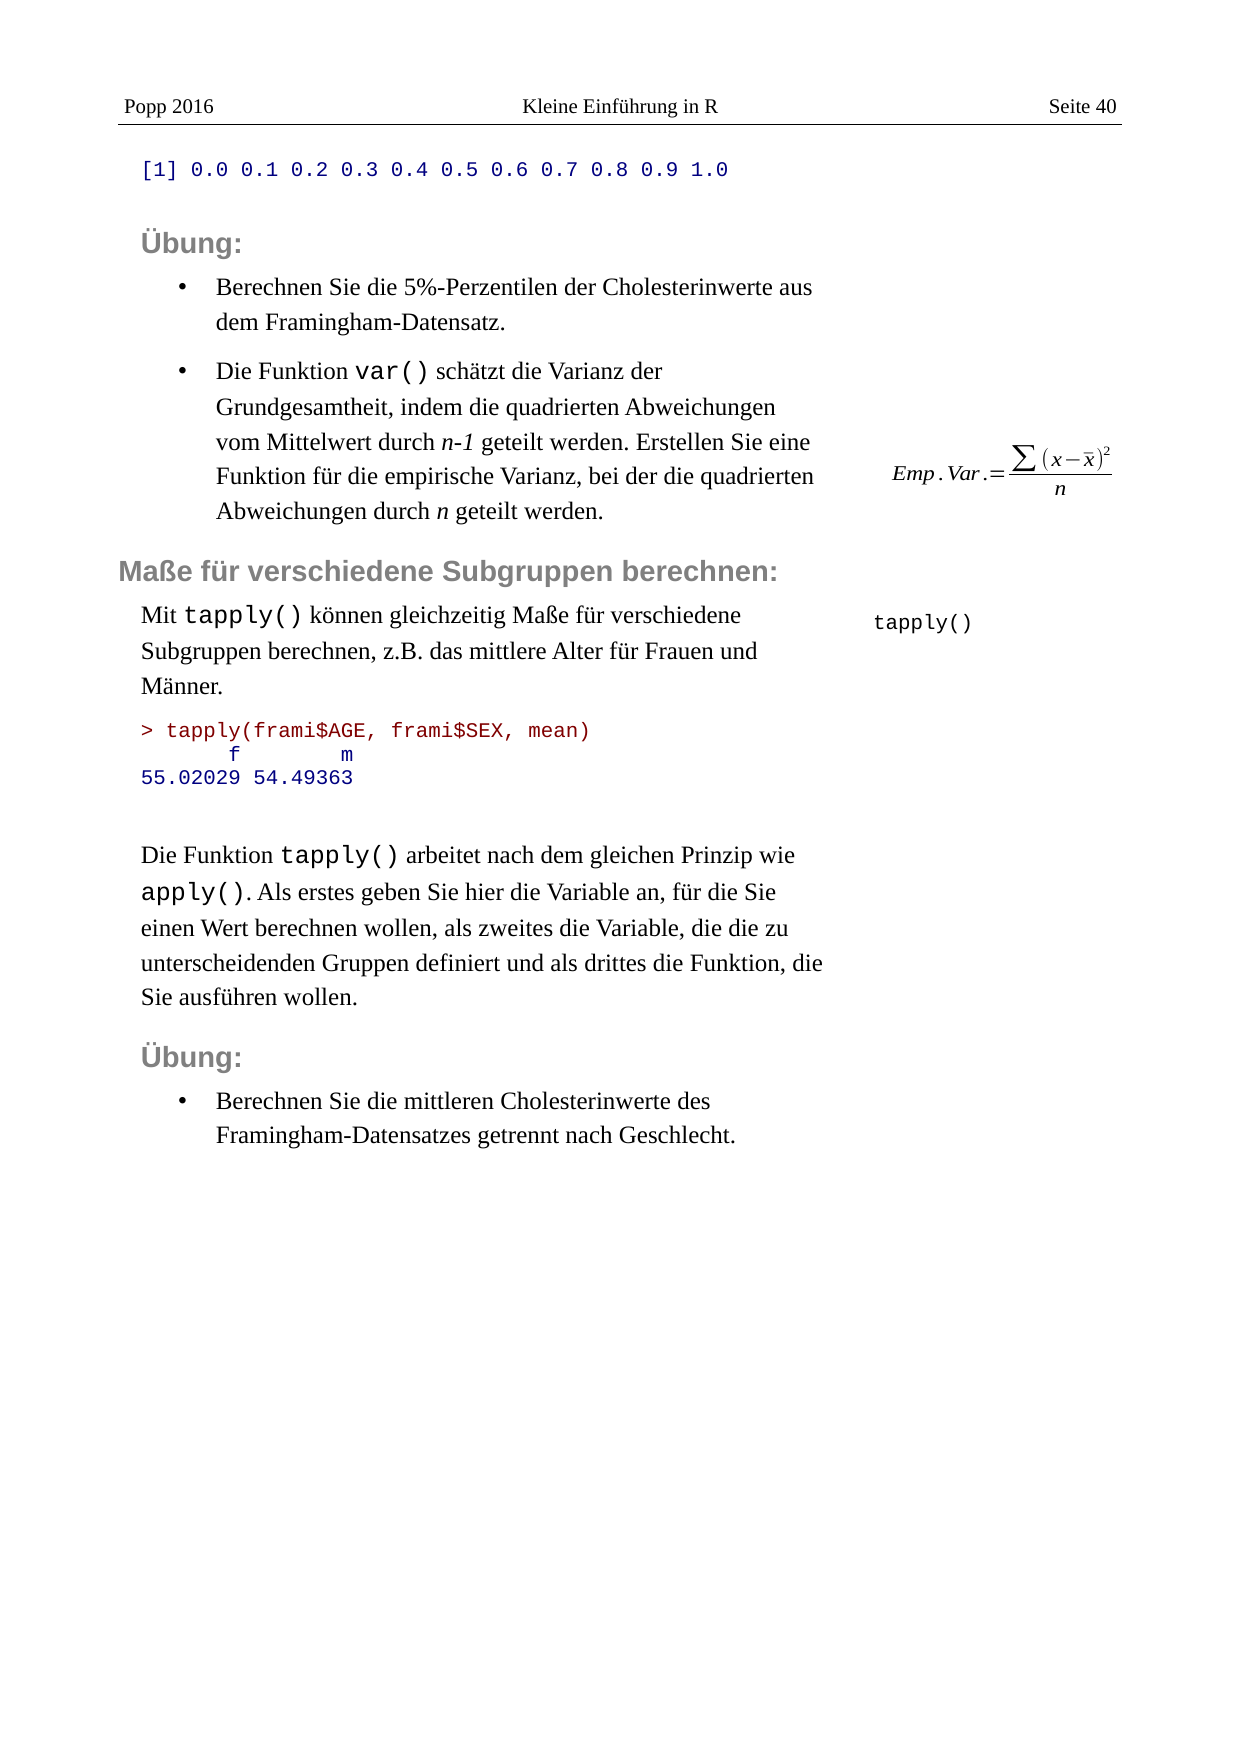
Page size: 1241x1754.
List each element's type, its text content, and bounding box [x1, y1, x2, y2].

table_cell [1] 0.0 0.1 0.2 0.3 0.4 0.5 0.6 0.7 0.8 0.9 1.0 [141, 159, 855, 212]
table_cell [855, 159, 1123, 212]
table_header tapply() [855, 600, 1123, 1025]
table_cell [855, 1025, 1123, 1164]
table_cell Übung: Berechnen Sie die mittleren Cholesterinwerte des Framingham-Datensatzes getrennt nach Geschlecht. [141, 1025, 855, 1164]
table_cell Übung: Berechnen Sie die 5%-Perzentilen der Cholesterinwerte aus dem Framingham-Datensatz. Die Funktion var() schätzt die Varianz der Grundgesamtheit, indem die quadrierten Abweichungen vom Mittelwert durch n-1 geteilt werden. Erstellen Sie eine Funktion für die empirische Varianz, bei der die quadrierten Abweichungen durch n geteilt werden. [141, 212, 855, 539]
table_header Mit tapply() können gleichzeitig Maße für verschiedene Subgruppen berechnen, z.B. das mittlere Alter für Frauen und Männer. > tapply(frami$AGE, frami$SEX, mean) f m 55.02029 54.49363 Die Funktion tapply() arbeitet nach dem gleichen Prinzip wie apply(). Als erstes geben Sie hier die Variable an, für die Sie einen Wert berechnen wollen, als zweites die Variable, die die zu unterscheidenden Gruppen definiert und als drittes die Funktion, die Sie ausführen wollen. [141, 600, 855, 1025]
subtitle Maße für verschiedene Subgruppen berechnen: [118, 554, 1122, 587]
table_cell [855, 212, 1123, 539]
